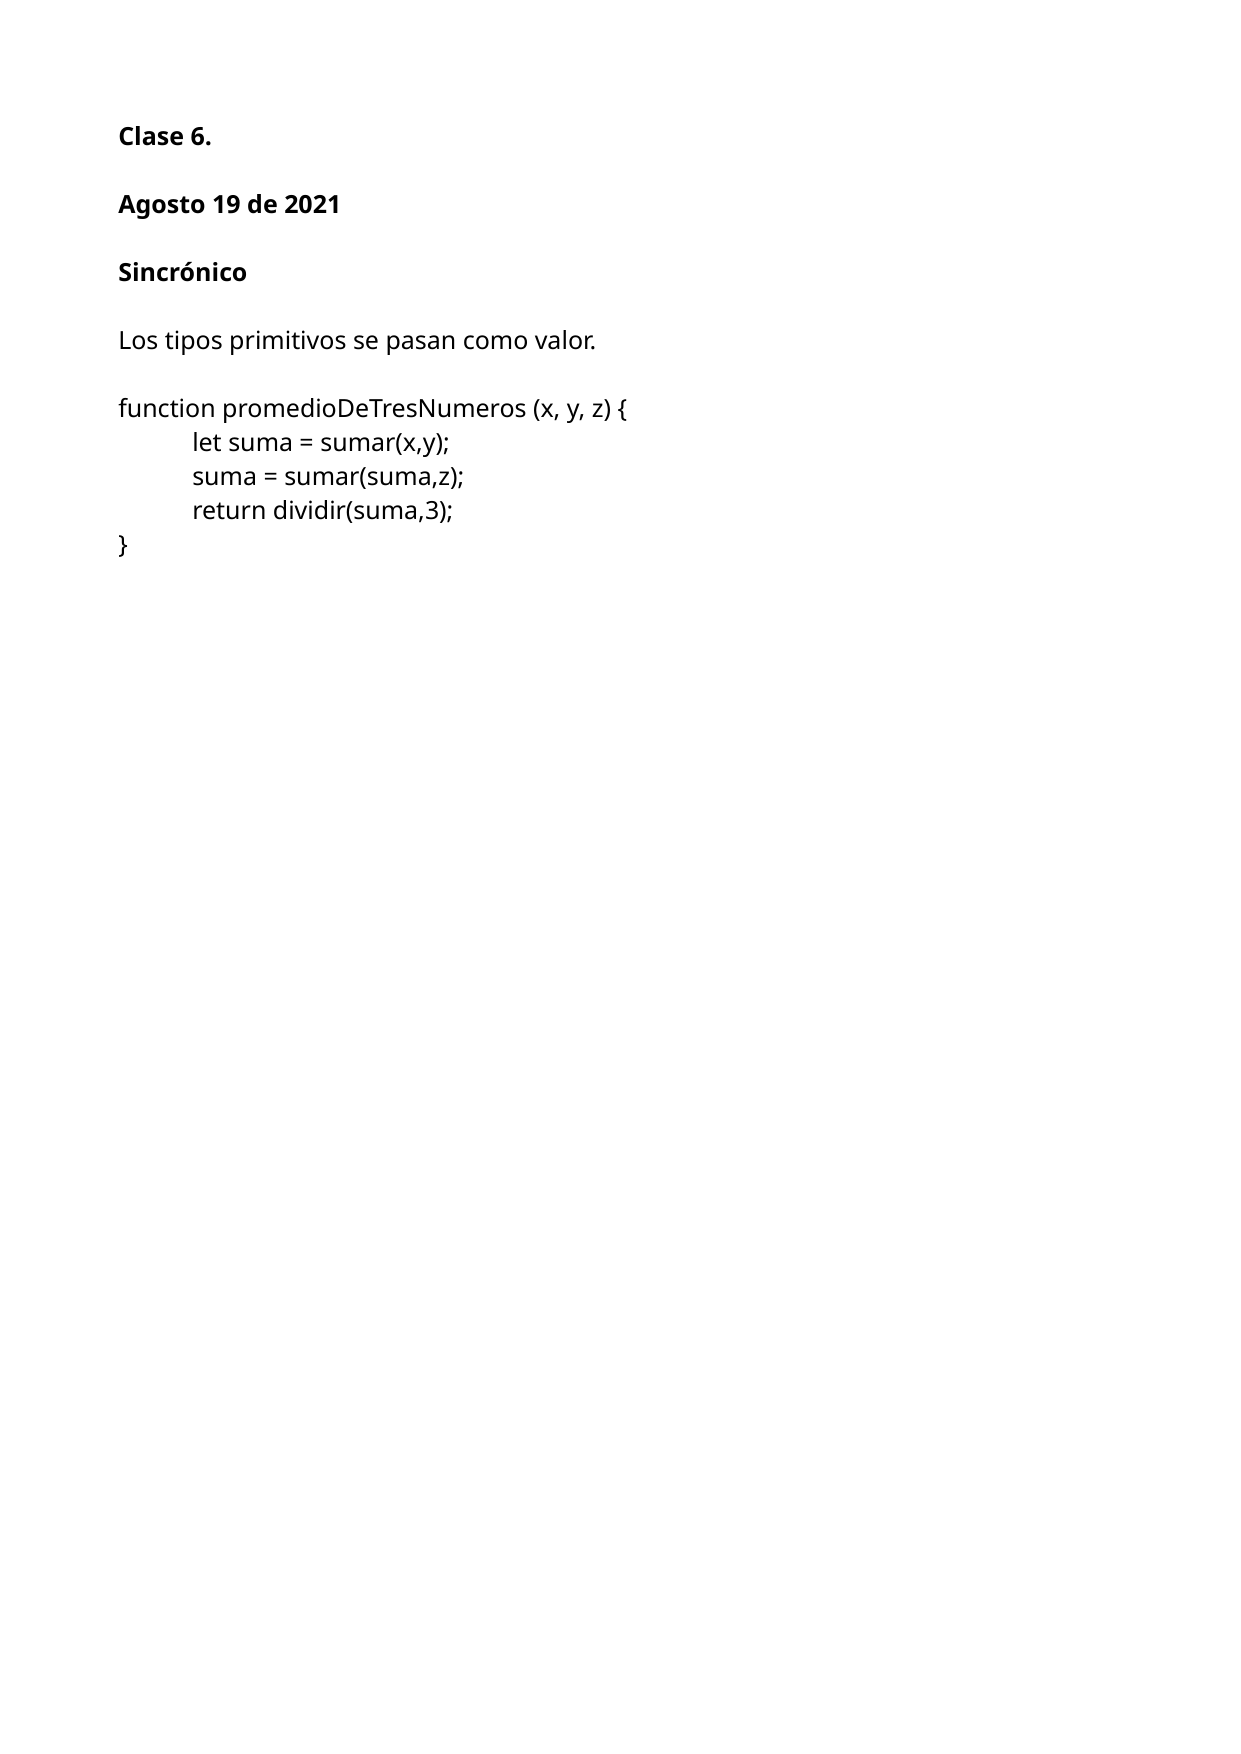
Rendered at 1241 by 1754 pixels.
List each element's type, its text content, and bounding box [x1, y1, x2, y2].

text } [118, 527, 1122, 561]
text let suma = sumar(x,y); [118, 425, 1122, 459]
text Agosto 19 de 2021 [118, 186, 1122, 220]
text Sincrónico [118, 254, 1122, 288]
text Clase 6. [118, 118, 1122, 152]
text suma = sumar(suma,z); [118, 459, 1122, 493]
text return dividir(suma,3); [118, 493, 1122, 527]
text Los tipos primitivos se pasan como valor. [118, 322, 1122, 357]
text function promedioDeTresNumeros (x, y, z) { [118, 391, 1122, 425]
